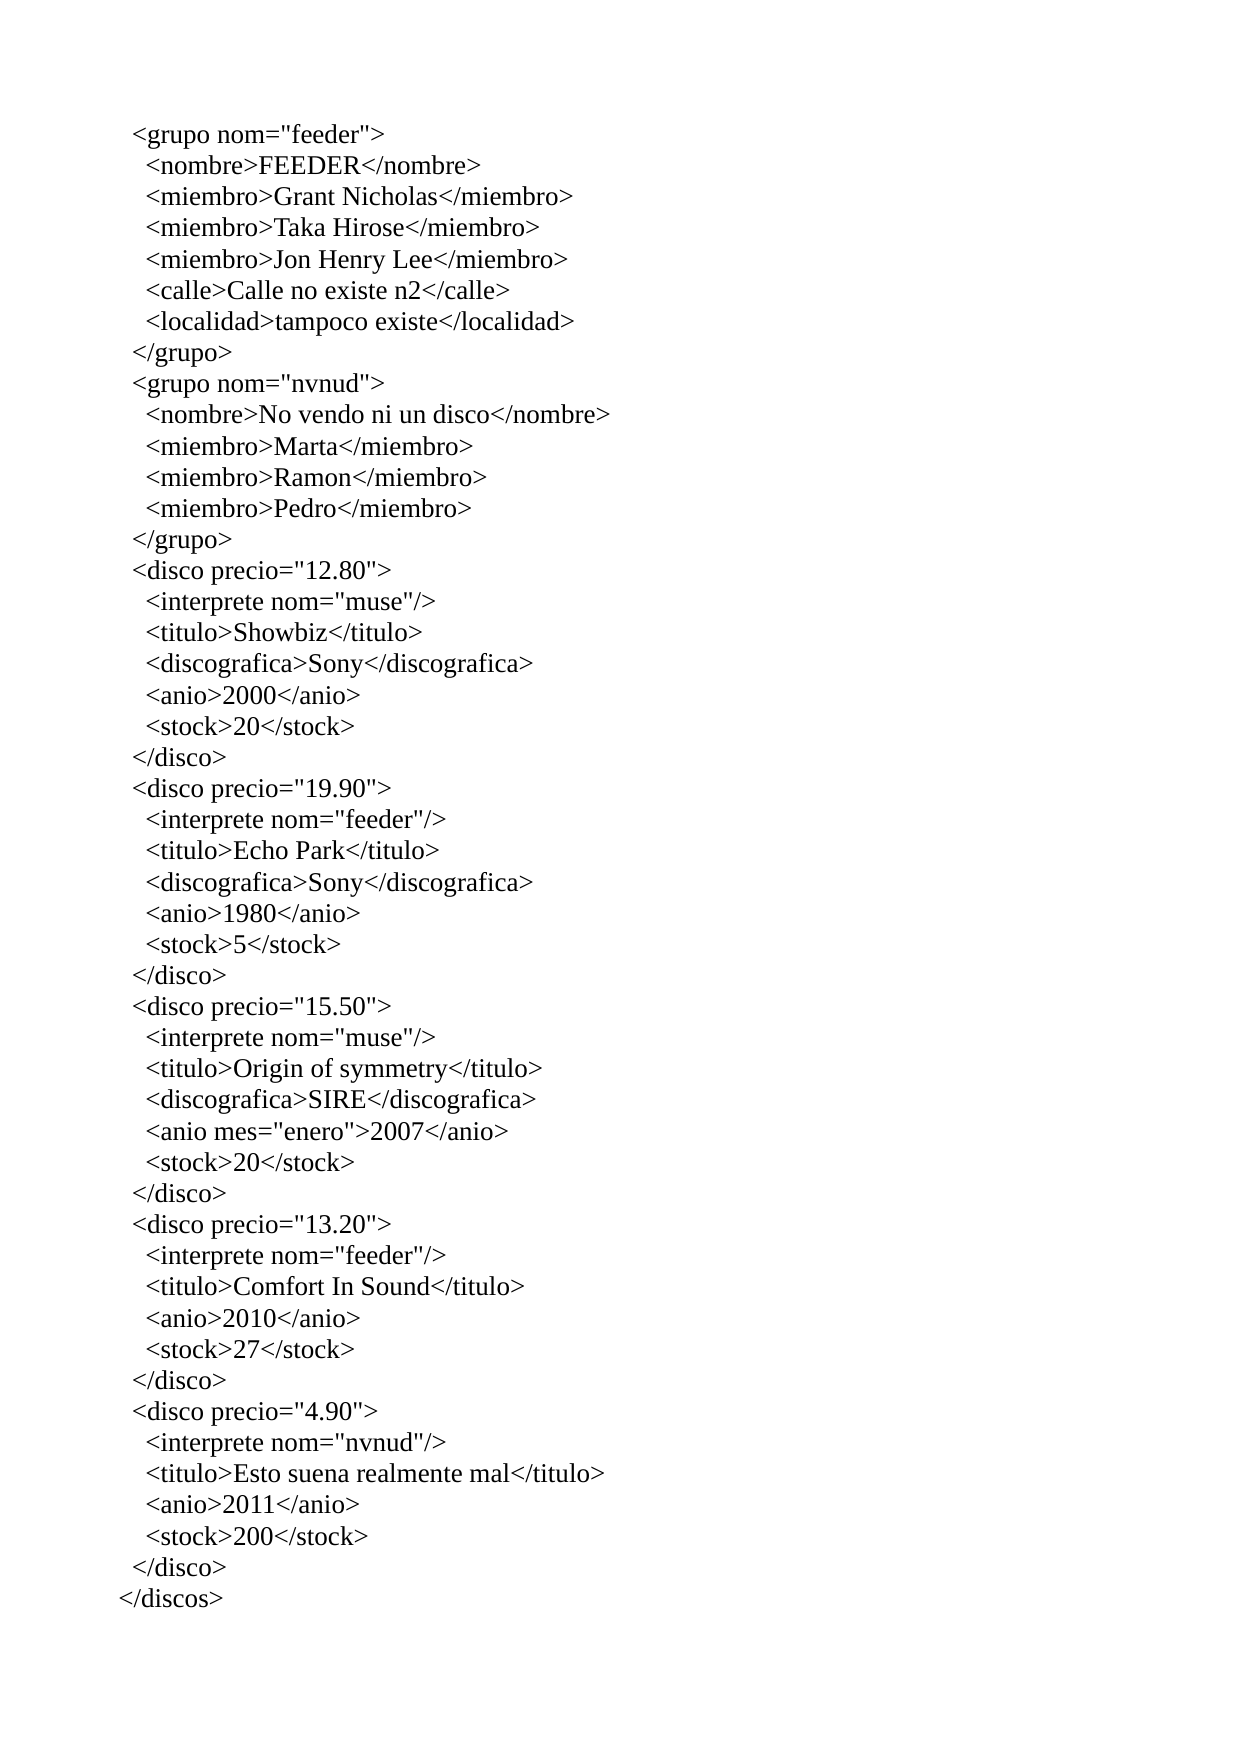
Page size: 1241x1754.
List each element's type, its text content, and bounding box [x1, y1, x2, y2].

text <anio>1980</anio> [118, 897, 1122, 928]
text <stock>5</stock> [118, 928, 1122, 959]
text <interprete nom="muse"/> [118, 1021, 1122, 1052]
text </discos> [118, 1582, 1122, 1613]
text <stock>27</stock> [118, 1333, 1122, 1364]
text <miembro>Grant Nicholas</miembro> [118, 180, 1122, 212]
text <miembro>Marta</miembro> [118, 429, 1122, 461]
text <interprete nom="muse"/> [118, 585, 1122, 616]
text </disco> [118, 741, 1122, 772]
text <stock>20</stock> [118, 1146, 1122, 1177]
text <disco precio="15.50"> [118, 990, 1122, 1021]
text <anio>2010</anio> [118, 1302, 1122, 1333]
text <discografica>SIRE</discografica> [118, 1084, 1122, 1115]
text <calle>Calle no existe n2</calle> [118, 274, 1122, 305]
text </disco> [118, 1177, 1122, 1208]
text <stock>20</stock> [118, 710, 1122, 741]
text <miembro>Taka Hirose</miembro> [118, 212, 1122, 243]
text <anio>2011</anio> [118, 1488, 1122, 1520]
text <titulo>Origin of symmetry</titulo> [118, 1052, 1122, 1084]
text <localidad>tampoco existe</localidad> [118, 305, 1122, 336]
text <nombre>FEEDER</nombre> [118, 149, 1122, 180]
text <titulo>Showbiz</titulo> [118, 616, 1122, 648]
text <nombre>No vendo ni un disco</nombre> [118, 398, 1122, 429]
text </disco> [118, 1551, 1122, 1582]
text <disco precio="13.20"> [118, 1208, 1122, 1239]
text <miembro>Ramon</miembro> [118, 461, 1122, 492]
text <disco precio="4.90"> [118, 1395, 1122, 1426]
text <stock>200</stock> [118, 1520, 1122, 1551]
text <interprete nom="feeder"/> [118, 1239, 1122, 1271]
text </grupo> [118, 336, 1122, 367]
text <disco precio="19.90"> [118, 772, 1122, 803]
text </disco> [118, 959, 1122, 990]
text <interprete nom="nvnud"/> [118, 1426, 1122, 1457]
text <titulo>Esto suena realmente mal</titulo> [118, 1457, 1122, 1488]
text <grupo nom="feeder"> [118, 118, 1122, 149]
text <discografica>Sony</discografica> [118, 648, 1122, 679]
text <anio>2000</anio> [118, 679, 1122, 710]
text </grupo> [118, 523, 1122, 554]
text <titulo>Comfort In Sound</titulo> [118, 1271, 1122, 1302]
text </disco> [118, 1364, 1122, 1395]
text <discografica>Sony</discografica> [118, 866, 1122, 897]
text <grupo nom="nvnud"> [118, 367, 1122, 398]
text <anio mes="enero">2007</anio> [118, 1115, 1122, 1146]
text <miembro>Pedro</miembro> [118, 492, 1122, 523]
text <interprete nom="feeder"/> [118, 803, 1122, 834]
text <titulo>Echo Park</titulo> [118, 834, 1122, 866]
text <miembro>Jon Henry Lee</miembro> [118, 243, 1122, 274]
text <disco precio="12.80"> [118, 554, 1122, 585]
